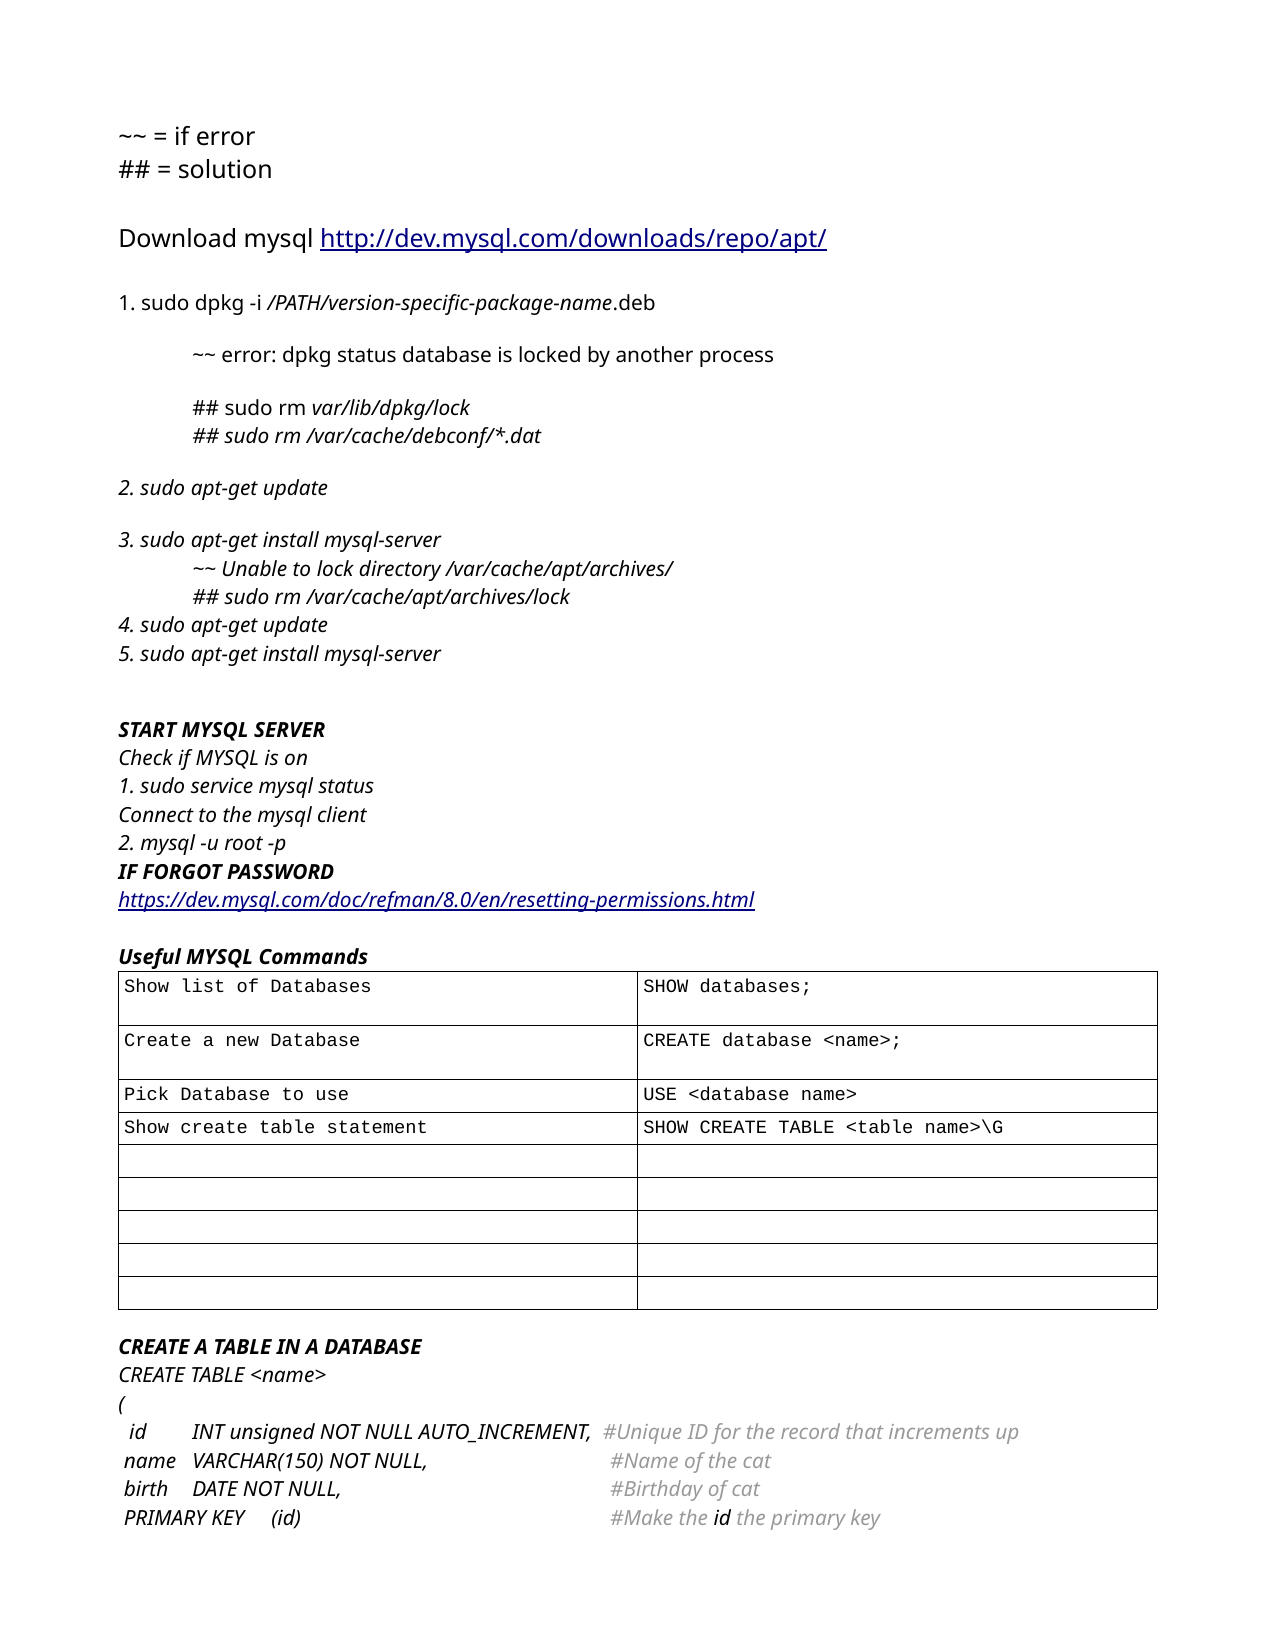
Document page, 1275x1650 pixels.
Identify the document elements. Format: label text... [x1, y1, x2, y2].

table_cell USE <database name> [638, 1080, 1157, 1112]
text ## sudo rm var/lib/dpkg/lock [118, 393, 1157, 421]
text ~~ error: dpkg status database is locked by another process [118, 341, 1157, 369]
text Useful MYSQL Commands [118, 914, 1157, 971]
text https://dev.mysql.com/doc/refman/8.0/en/resetting-permissions.html [118, 885, 1157, 914]
table_header SHOW databases; [638, 972, 1157, 1025]
text IF FORGOT PASSWORD [118, 857, 1157, 885]
text 2. mysql -u root -p [118, 828, 1157, 857]
text 5. sudo apt-get install mysql-server [118, 639, 1157, 667]
text 1. sudo dpkg -i /PATH/version-specific-package-name.deb [118, 288, 1157, 317]
text Download mysql http://dev.mysql.com/downloads/repo/apt/ [118, 220, 1157, 254]
text ( [118, 1389, 1157, 1417]
table_cell CREATE database <name>; [638, 1026, 1157, 1079]
text ~~ = if error [118, 118, 1157, 152]
table_cell [119, 1244, 637, 1276]
text ~~ Unable to lock directory /var/cache/apt/archives/ [118, 554, 1157, 582]
table_cell [638, 1145, 1157, 1177]
text 3. sudo apt-get install mysql-server [118, 525, 1157, 554]
table_cell [119, 1178, 637, 1210]
table_cell [638, 1178, 1157, 1210]
table_header Show list of Databases [119, 972, 637, 1025]
text birth DATE NOT NULL, #Birthday of cat [118, 1474, 1157, 1503]
text CREATE A TABLE IN A DATABASE [118, 1332, 1157, 1361]
table_cell Show create table statement [119, 1113, 637, 1144]
text id INT unsigned NOT NULL AUTO_INCREMENT, #Unique ID for the record that increments up [118, 1417, 1157, 1446]
table_cell [119, 1145, 637, 1177]
table_cell [638, 1277, 1157, 1308]
text 4. sudo apt-get update [118, 611, 1157, 639]
text name VARCHAR(150) NOT NULL, #Name of the cat [118, 1446, 1157, 1474]
text Connect to the mysql client [118, 800, 1157, 828]
table_cell SHOW CREATE TABLE <table name>\G [638, 1113, 1157, 1144]
table_cell [119, 1211, 637, 1243]
table_cell Pick Database to use [119, 1080, 637, 1112]
table_cell Create a new Database [119, 1026, 637, 1079]
table_cell [638, 1211, 1157, 1243]
text Check if MYSQL is on [118, 743, 1157, 772]
text ## = solution [118, 152, 1157, 186]
text PRIMARY KEY (id) #Make the id the primary key [118, 1503, 1157, 1531]
text ## sudo rm /var/cache/debconf/*.dat [118, 421, 1157, 449]
text CREATE TABLE <name> [118, 1361, 1157, 1389]
text 1. sudo service mysql status [118, 772, 1157, 800]
text ## sudo rm /var/cache/apt/archives/lock [118, 582, 1157, 611]
text START MYSQL SERVER [118, 715, 1157, 743]
table_cell [638, 1244, 1157, 1276]
table_cell [119, 1277, 637, 1308]
text 2. sudo apt-get update [118, 473, 1157, 502]
